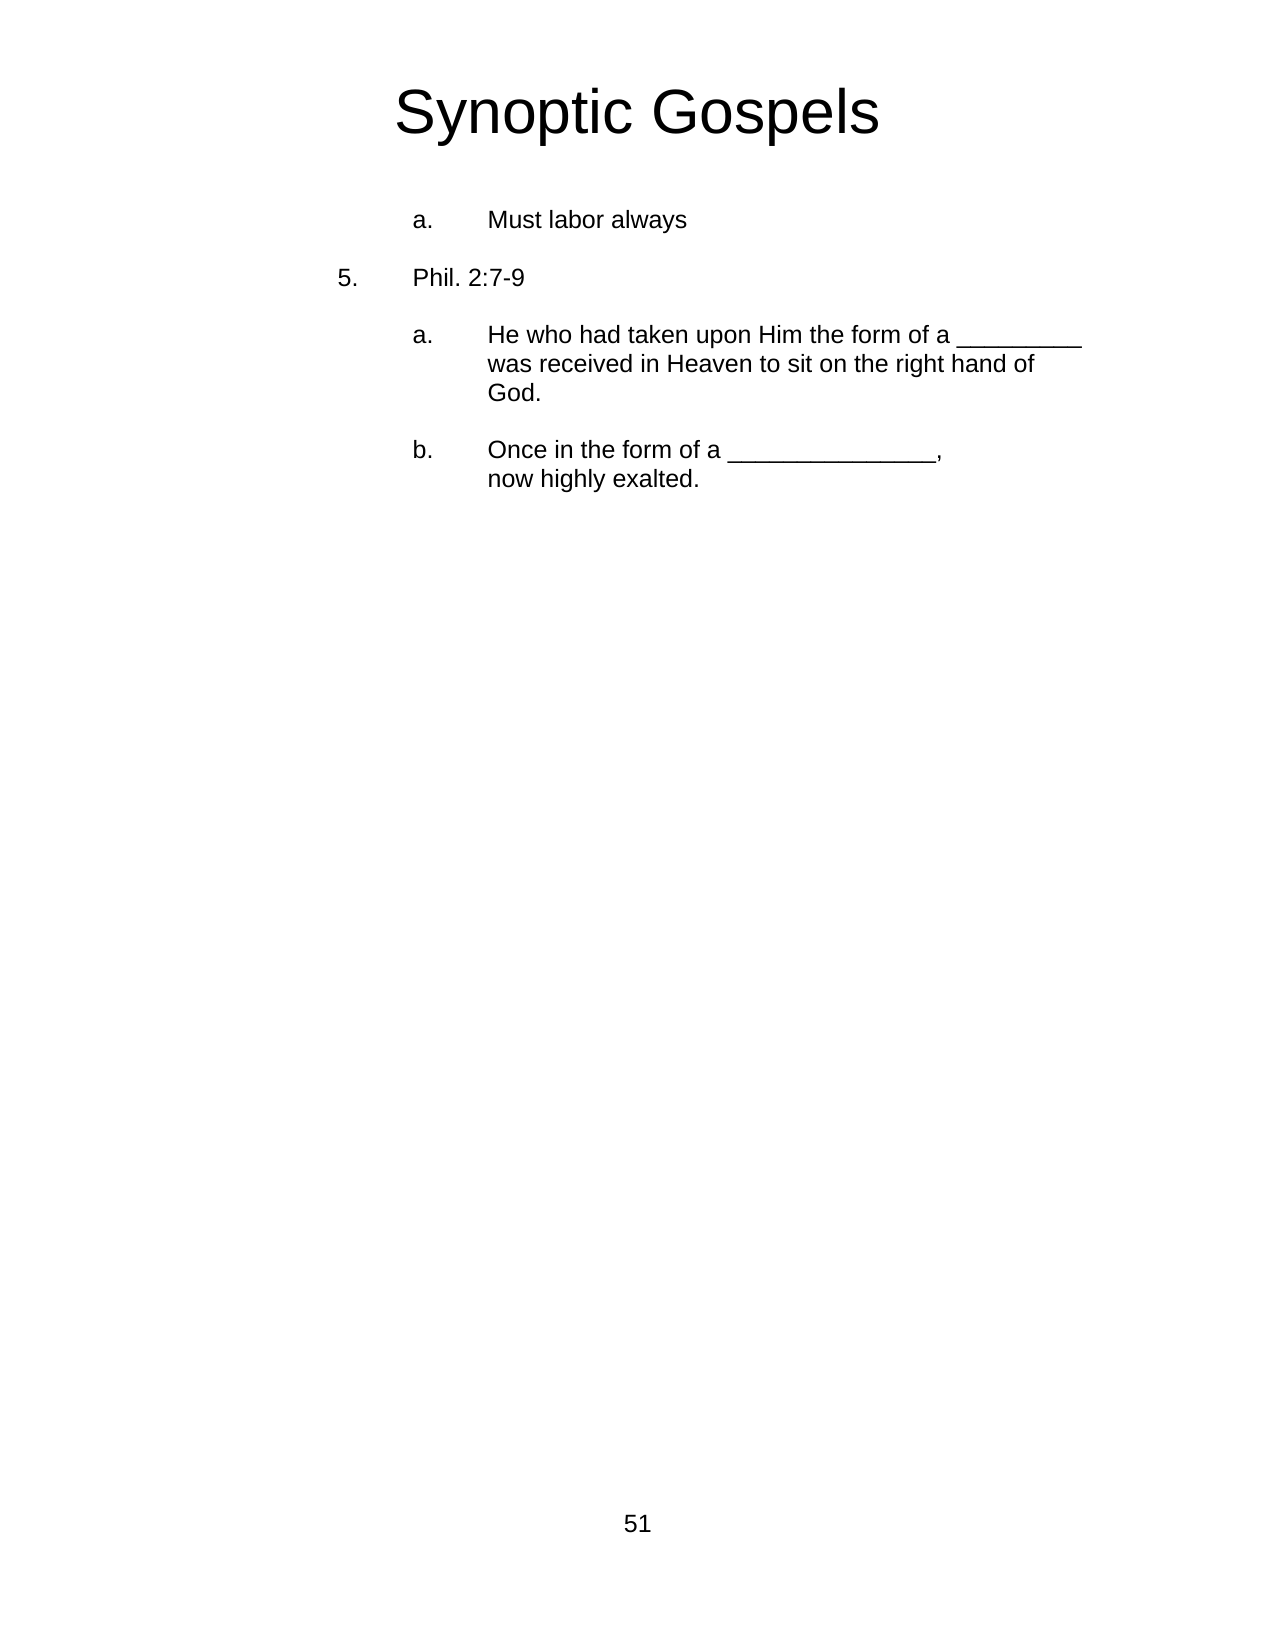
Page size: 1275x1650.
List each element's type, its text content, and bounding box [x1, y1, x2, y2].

text now highly exalted. [187, 464, 1087, 493]
text was received in Heaven to sit on the right hand of [187, 349, 1087, 378]
text b. Once in the form of a _______________, [187, 436, 1087, 464]
text a. Must labor always [187, 206, 1087, 234]
text 5. Phil. 2:7-9 [187, 263, 1087, 292]
text a. He who had taken upon Him the form of a _________ [187, 321, 1087, 349]
text God. [187, 378, 1087, 407]
